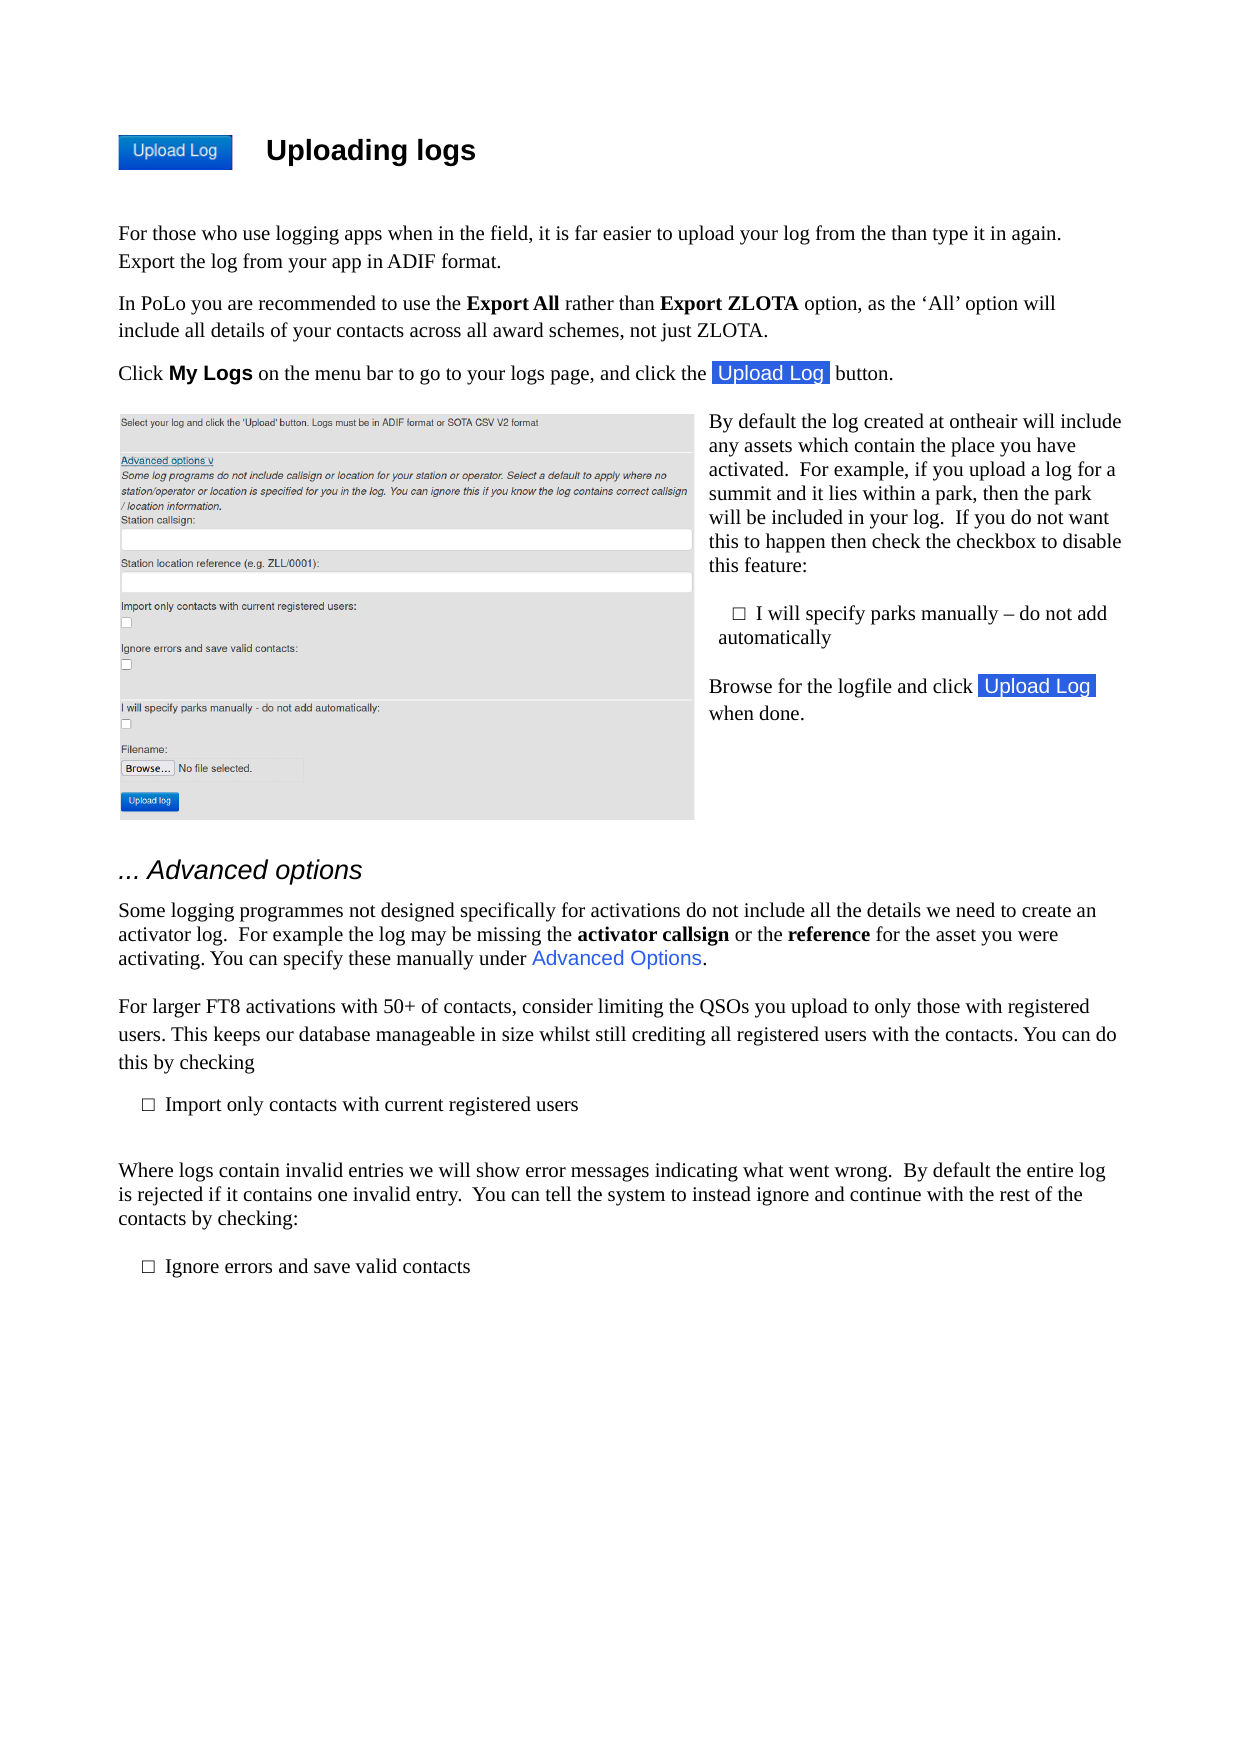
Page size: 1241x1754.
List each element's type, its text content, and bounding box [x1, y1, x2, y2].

text Click My Logs on the menu bar to go to your logs page, and click the Upload Log button. [118, 361, 1122, 385]
subtitle ... Advanced options [118, 854, 1122, 886]
text In PoLo you are recommended to use the Export All rather than Export ZLOTA option, as the ‘All’ option will include all details of your contacts across all award schemes, not just ZLOTA. [118, 291, 1122, 342]
text □ I will specify parks manually – do not add automatically [695, 601, 1122, 649]
text Browse for the logfile and click Upload Log when done. [709, 673, 1122, 725]
picture [120, 414, 695, 820]
picture [118, 135, 233, 170]
text For larger FT8 activations with 50+ of contacts, consider limiting the QSOs you upload to only those with registered users. This keeps our database manageable in size whilst still crediting all registered users with the contacts. You can do this by checking [118, 994, 1122, 1074]
text □ Ignore errors and save valid contacts [142, 1254, 1122, 1278]
subtitle Uploading logs [118, 133, 1122, 166]
text □ Import only contacts with current registered users [142, 1092, 1122, 1116]
text Where logs contain invalid entries we will show error messages indicating what went wrong. By default the entire log is rejected if it contains one invalid entry. You can tell the system to instead ignore and continue with the rest of the contacts by checking: [118, 1158, 1122, 1230]
text By default the log created at ontheair will include any assets which contain the place you have activated. For example, if you upload a log for a summit and it lies within a park, then the park will be included in your log. If you do not want this to happen then check the checkbox to disable this feature: [709, 409, 1122, 577]
text Some logging programmes not designed specifically for activations do not include all the details we need to create an activator log. For example the log may be missing the activator callsign or the reference for the asset you were activating. You can specify these manually under Advanced Options. [118, 898, 1122, 970]
text For those who use logging apps when in the field, it is far easier to upload your log from the than type it in again. Export the log from your app in ADIF format. [118, 221, 1122, 273]
